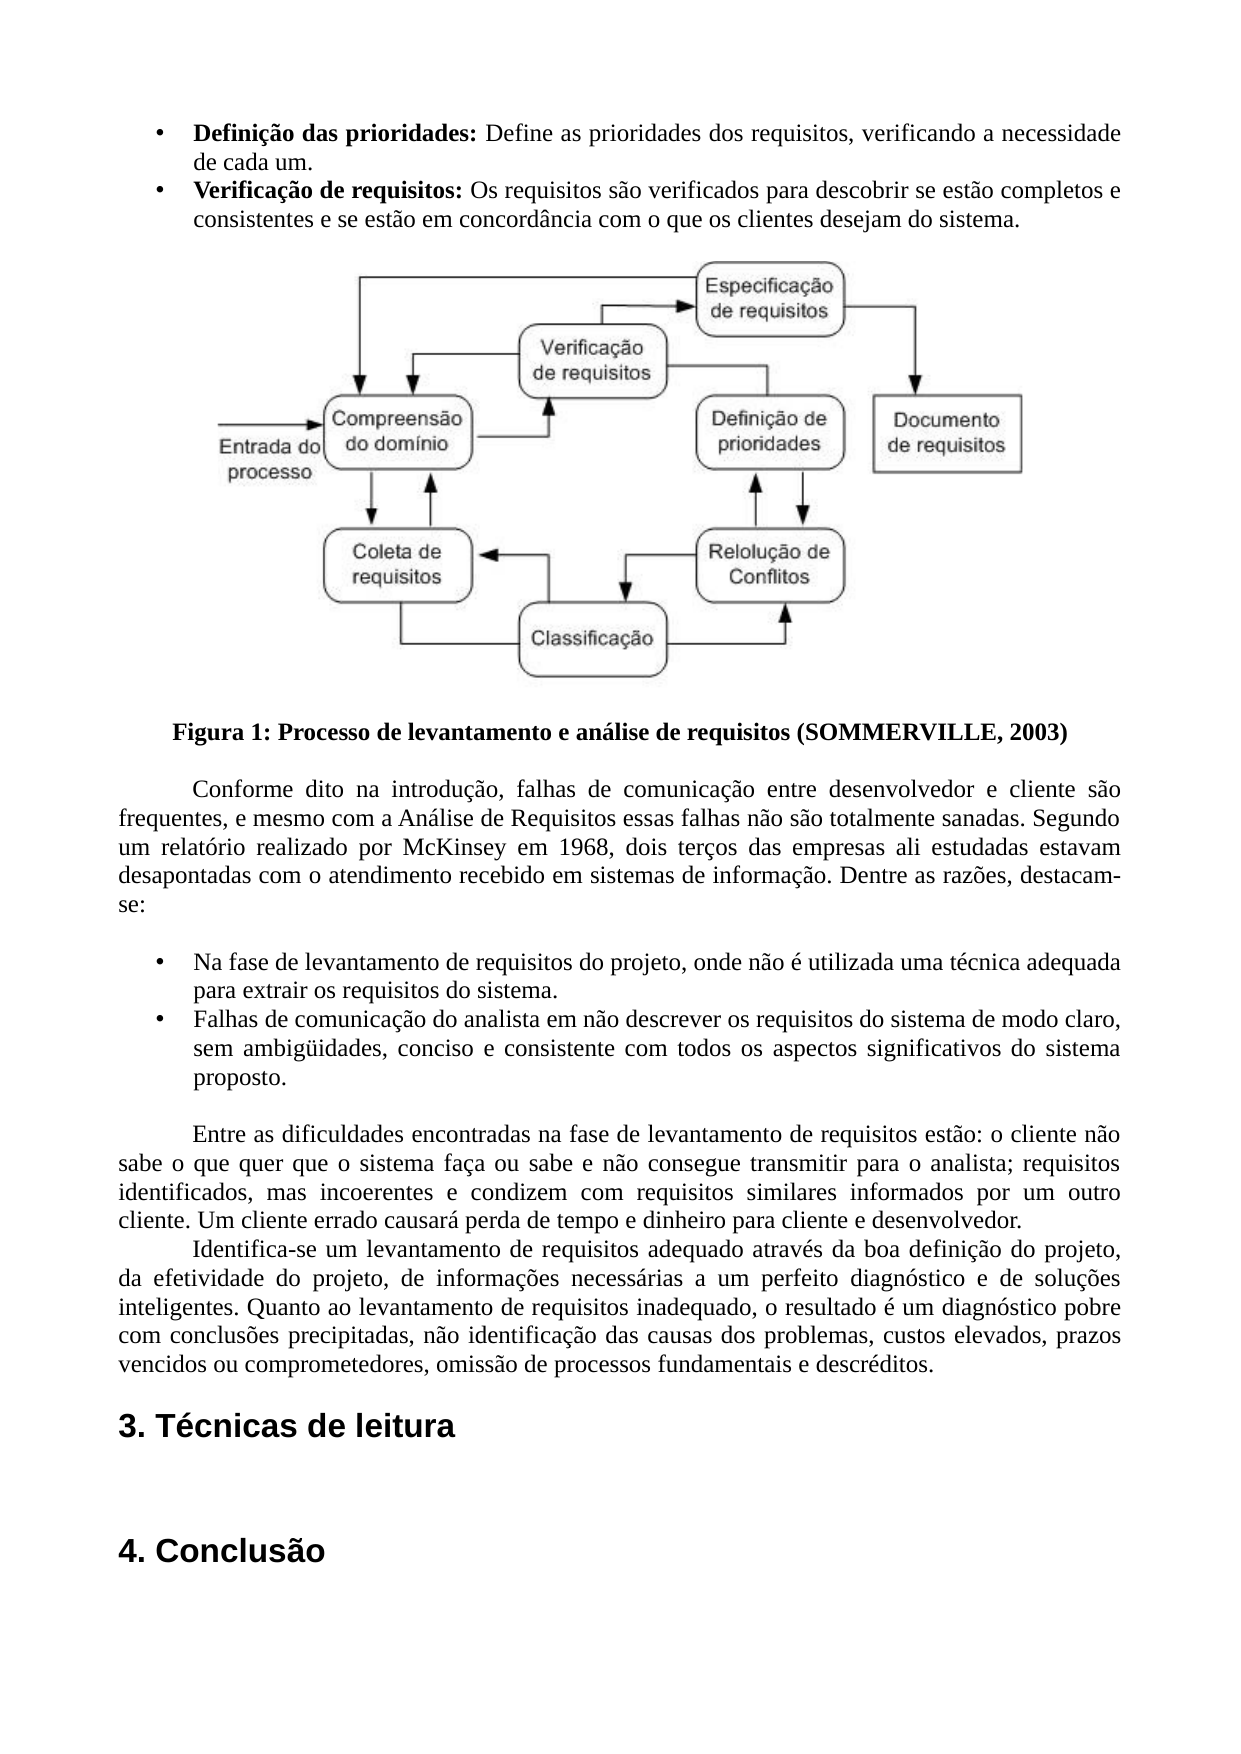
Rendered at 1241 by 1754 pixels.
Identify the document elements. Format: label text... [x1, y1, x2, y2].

text 3. Técnicas de leitura [118, 1407, 1122, 1445]
text 4. Conclusão [118, 1531, 1122, 1570]
list Definição das prioridades: Define as prioridades dos requisitos, verificando a necessidade de cada um. [156, 118, 1122, 176]
picture [217, 261, 1023, 717]
text Conforme dito na introdução, falhas de comunicação entre desenvolvedor e cliente são frequentes, e mesmo com a Análise de Requisitos essas falhas não são totalmente sanadas. Segundo um relatório realizado por McKinsey em 1968, dois terços das empresas ali estudadas estavam desapontadas com o atendimento recebido em sistemas de informação. Dentre as razões, destacam-se: [118, 774, 1122, 918]
text Figura 1: Processo de levantamento e análise de requisitos (SOMMERVILLE, 2003) [118, 262, 1122, 745]
text Entre as dificuldades encontradas na fase de levantamento de requisitos estão: o cliente não sabe o que quer que o sistema faça ou sabe e não consegue transmitir para o analista; requisitos identificados, mas incoerentes e condizem com requisitos similares informados por um outro cliente. Um cliente errado causará perda de tempo e dinheiro para cliente e desenvolvedor. [118, 1119, 1122, 1234]
list Falhas de comunicação do analista em não descrever os requisitos do sistema de modo claro, sem ambigüidades, conciso e consistente com todos os aspectos significativos do sistema proposto. [156, 1004, 1122, 1090]
text Identifica-se um levantamento de requisitos adequado através da boa definição do projeto, da efetividade do projeto, de informações necessárias a um perfeito diagnóstico e de soluções inteligentes. Quanto ao levantamento de requisitos inadequado, o resultado é um diagnóstico pobre com conclusões precipitadas, não identificação das causas dos problemas, custos elevados, prazos vencidos ou comprometedores, omissão de processos fundamentais e descréditos. [118, 1234, 1122, 1378]
list Verificação de requisitos: Os requisitos são verificados para descobrir se estão completos e consistentes e se estão em concordância com o que os clientes desejam do sistema. [156, 176, 1122, 233]
list Na fase de levantamento de requisitos do projeto, onde não é utilizada uma técnica adequada para extrair os requisitos do sistema. [156, 947, 1122, 1004]
